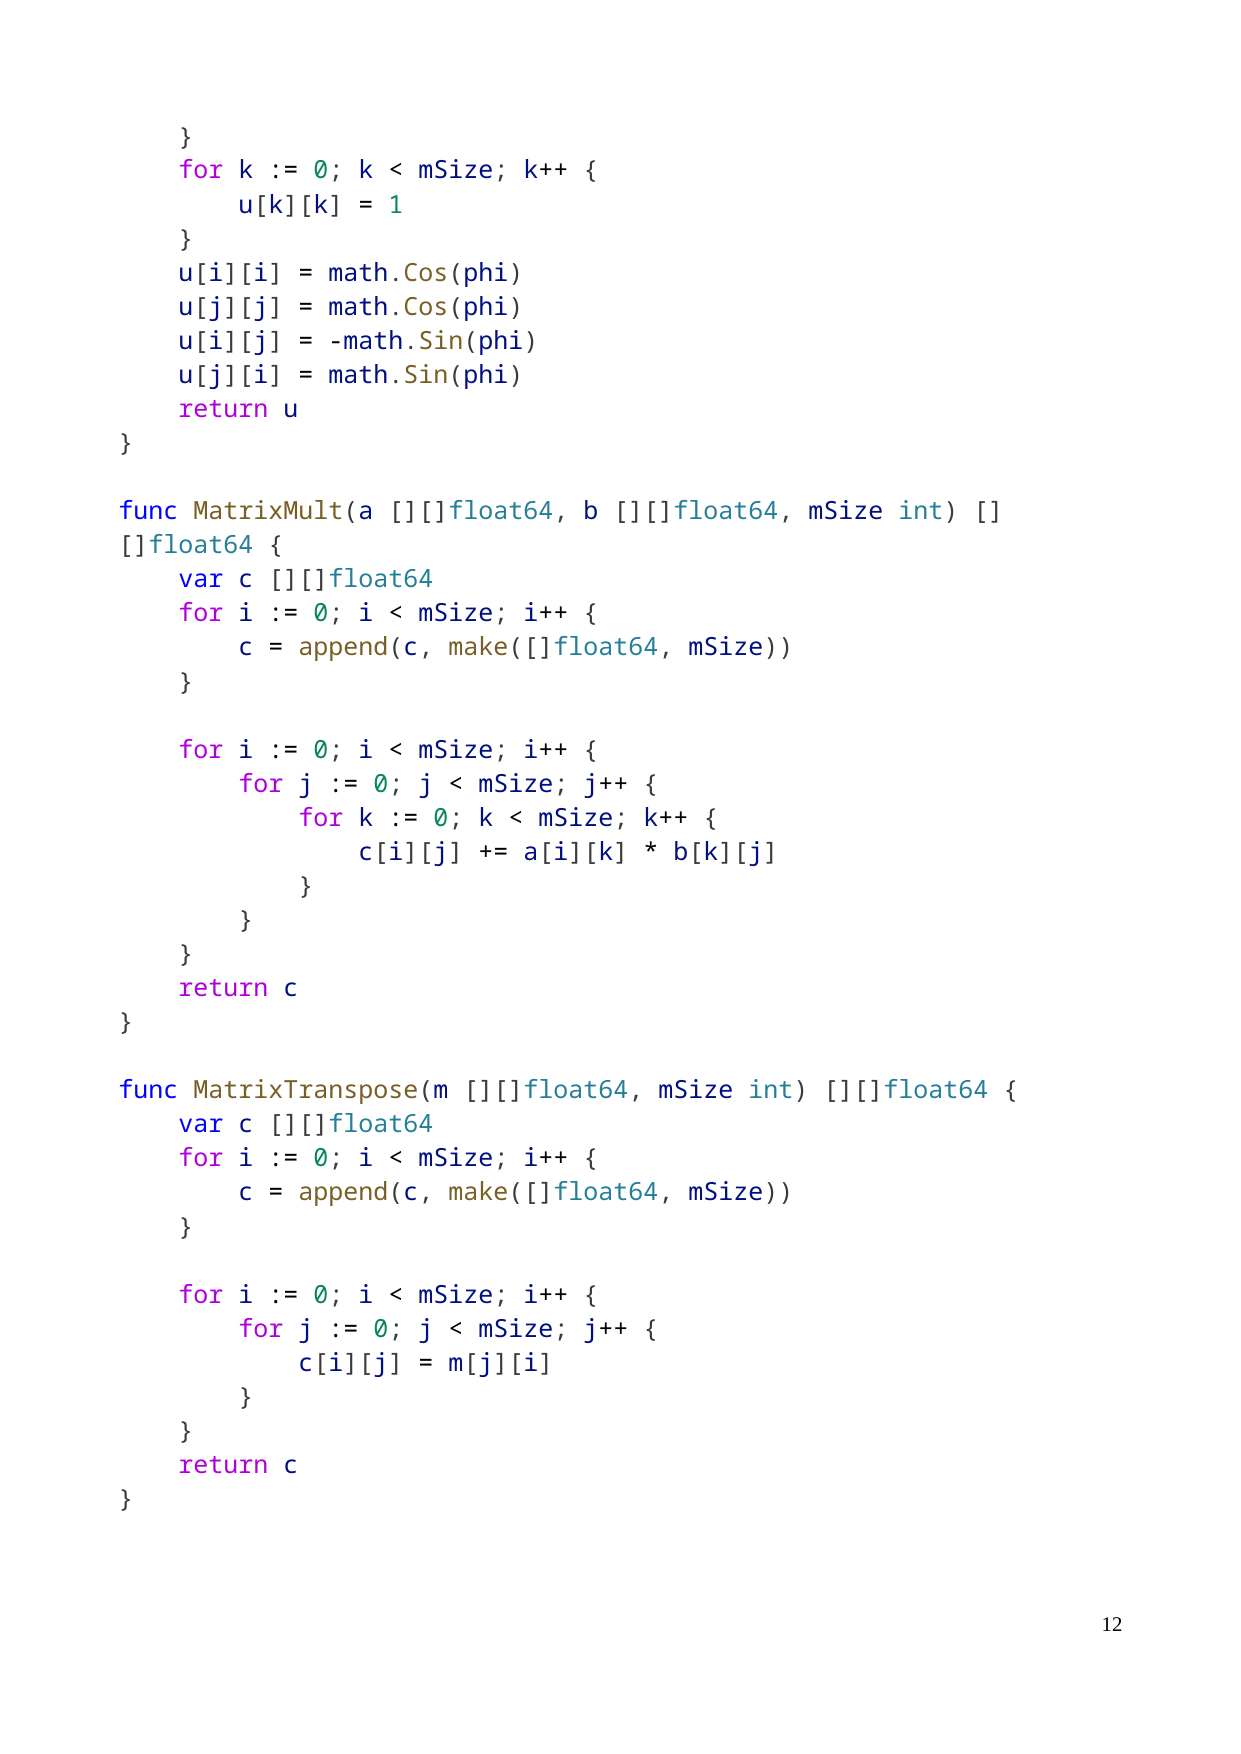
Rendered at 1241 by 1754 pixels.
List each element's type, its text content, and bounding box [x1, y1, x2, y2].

text c[i][j] = m[j][i] [118, 1344, 1122, 1378]
text return c [118, 1447, 1122, 1481]
text return u [118, 391, 1122, 425]
text } [118, 902, 1122, 936]
text } [118, 663, 1122, 697]
text } [118, 118, 1122, 152]
text for i := 0; i < mSize; i++ { [118, 1140, 1122, 1174]
text for i := 0; i < mSize; i++ { [118, 1276, 1122, 1310]
text var c [][]float64 [118, 561, 1122, 595]
text u[k][k] = 1 [118, 186, 1122, 220]
text func MatrixMult(a [][]float64, b [][]float64, mSize int) [][]float64 { [118, 493, 1122, 561]
text } [118, 936, 1122, 970]
text for i := 0; i < mSize; i++ { [118, 731, 1122, 765]
text c = append(c, make([]float64, mSize)) [118, 1174, 1122, 1208]
text c[i][j] += a[i][k] * b[k][j] [118, 833, 1122, 867]
text c = append(c, make([]float64, mSize)) [118, 629, 1122, 663]
text u[j][j] = math.Cos(phi) [118, 288, 1122, 322]
text for j := 0; j < mSize; j++ { [118, 765, 1122, 799]
text } [118, 425, 1122, 459]
text for j := 0; j < mSize; j++ { [118, 1310, 1122, 1344]
text u[i][i] = math.Cos(phi) [118, 254, 1122, 288]
text var c [][]float64 [118, 1106, 1122, 1140]
text } [118, 1481, 1122, 1515]
text for i := 0; i < mSize; i++ { [118, 595, 1122, 629]
text for k := 0; k < mSize; k++ { [118, 799, 1122, 833]
text func MatrixTranspose(m [][]float64, mSize int) [][]float64 { [118, 1072, 1122, 1106]
text } [118, 1378, 1122, 1412]
text for k := 0; k < mSize; k++ { [118, 152, 1122, 186]
text return c [118, 970, 1122, 1004]
text u[i][j] = -math.Sin(phi) [118, 322, 1122, 357]
text u[j][i] = math.Sin(phi) [118, 357, 1122, 391]
text } [118, 867, 1122, 902]
text } [118, 220, 1122, 254]
text } [118, 1004, 1122, 1038]
text } [118, 1412, 1122, 1447]
text } [118, 1208, 1122, 1242]
